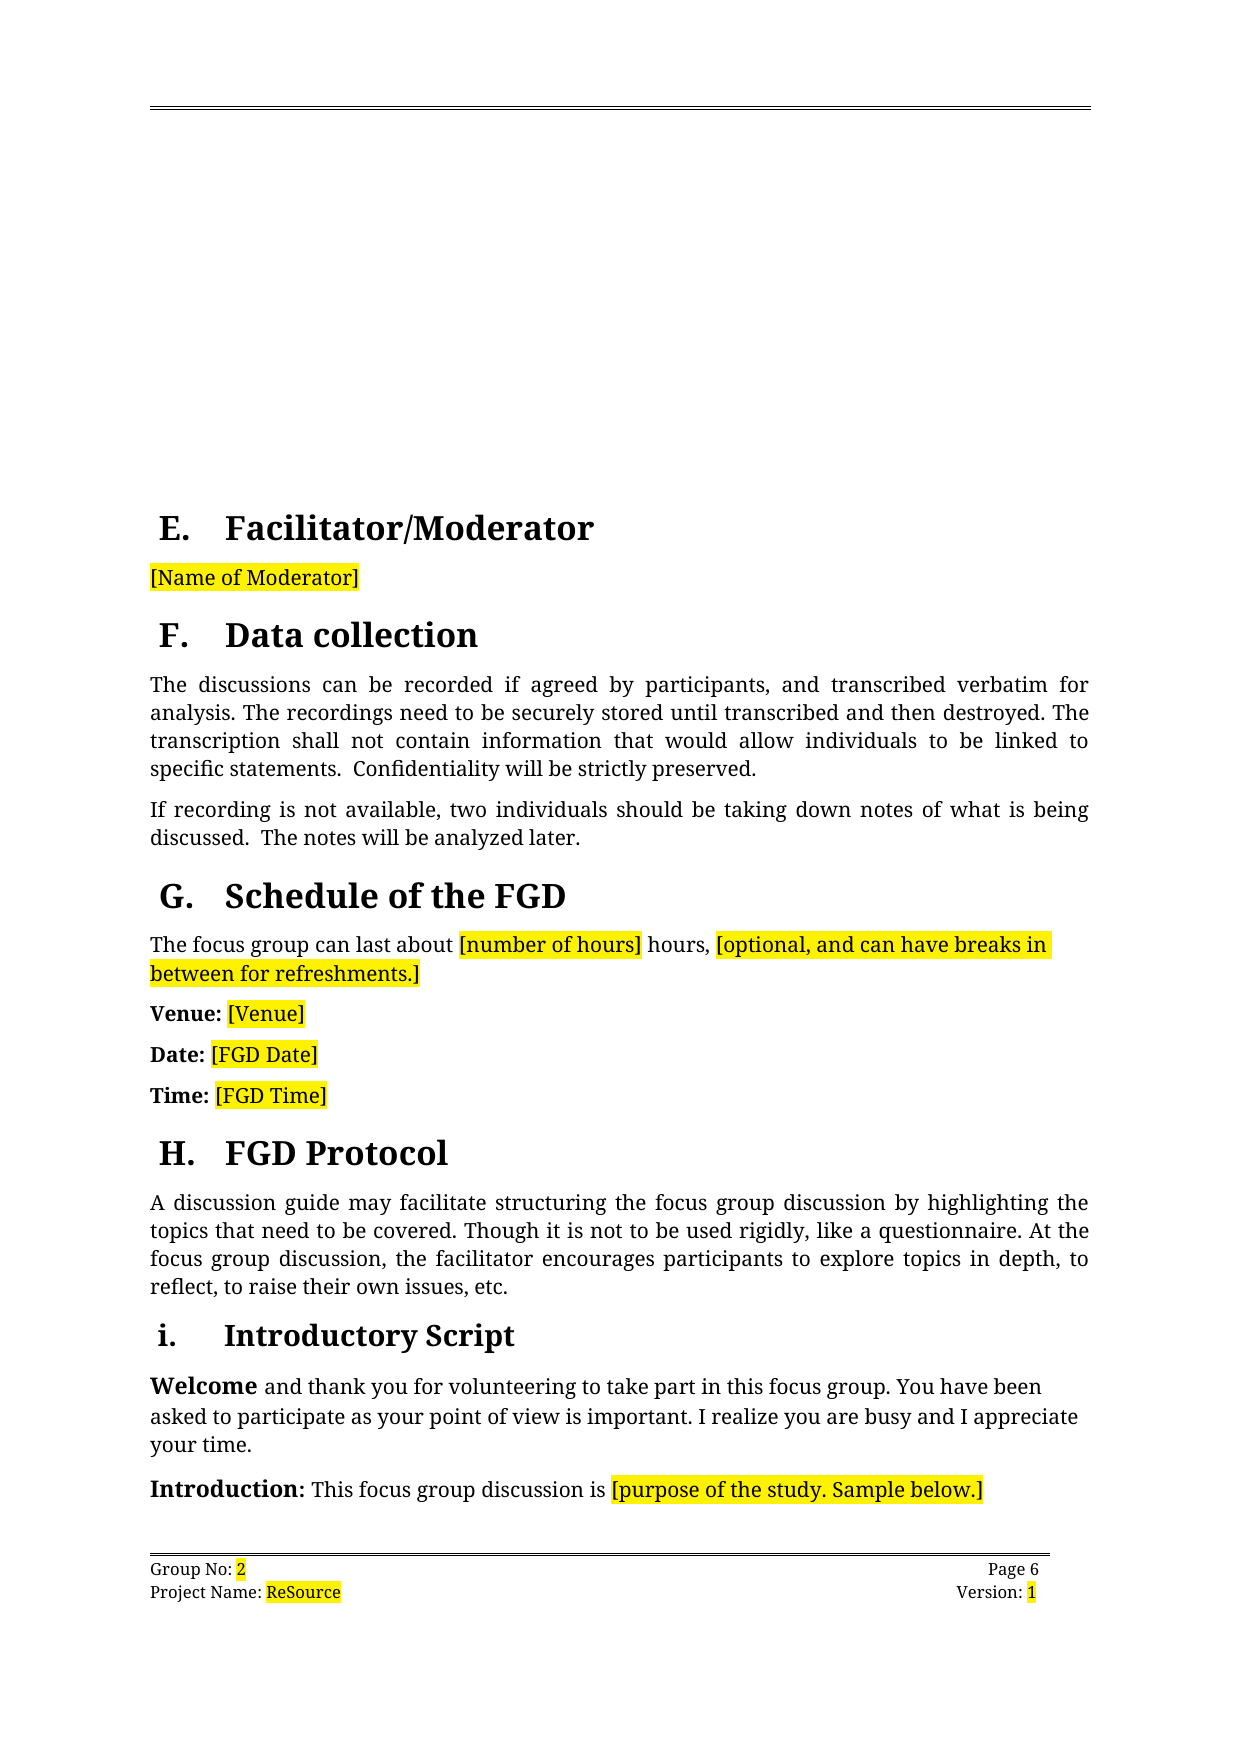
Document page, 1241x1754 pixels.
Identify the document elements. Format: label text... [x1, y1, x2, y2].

subtitle Schedule of the FGD [150, 873, 1091, 918]
text Time: [FGD Time] [150, 1081, 1091, 1109]
subtitle Facilitator/Moderator [150, 505, 1091, 551]
text A discussion guide may facilitate structuring the focus group discussion by highlighting the topics that need to be covered. Though it is not to be used rigidly, like a questionnaire. At the focus group discussion, the facilitator encourages participants to explore topics in depth, to reflect, to raise their own issues, etc. [150, 1188, 1091, 1301]
text If recording is not available, two individuals should be taking down notes of what is being discussed. The notes will be analyzed later. [150, 795, 1091, 852]
text [Name of Moderator] [150, 563, 1091, 591]
text Venue: [Venue] [150, 999, 1091, 1028]
text Date: [FGD Date] [150, 1040, 1091, 1068]
text Introduction: This focus group discussion is [purpose of the study. Sample below.] [150, 1471, 1091, 1505]
subtitle Introductory Script [150, 1315, 1091, 1356]
subtitle FGD Protocol [150, 1130, 1091, 1175]
text The focus group can last about [number of hours] hours, [optional, and can have breaks in between for refreshments.] [150, 931, 1091, 987]
text Welcome and thank you for volunteering to take part in this focus group. You have been asked to participate as your point of view is important. I realize you are busy and I appreciate your time. [150, 1368, 1091, 1458]
subtitle Data collection [150, 612, 1091, 657]
text The discussions can be recorded if agreed by participants, and transcribed verbatim for analysis. The recordings need to be securely stored until transcribed and then destroyed. The transcription shall not contain information that would allow individuals to be linked to specific statements. Confidentiality will be strictly preserved. [150, 670, 1091, 783]
